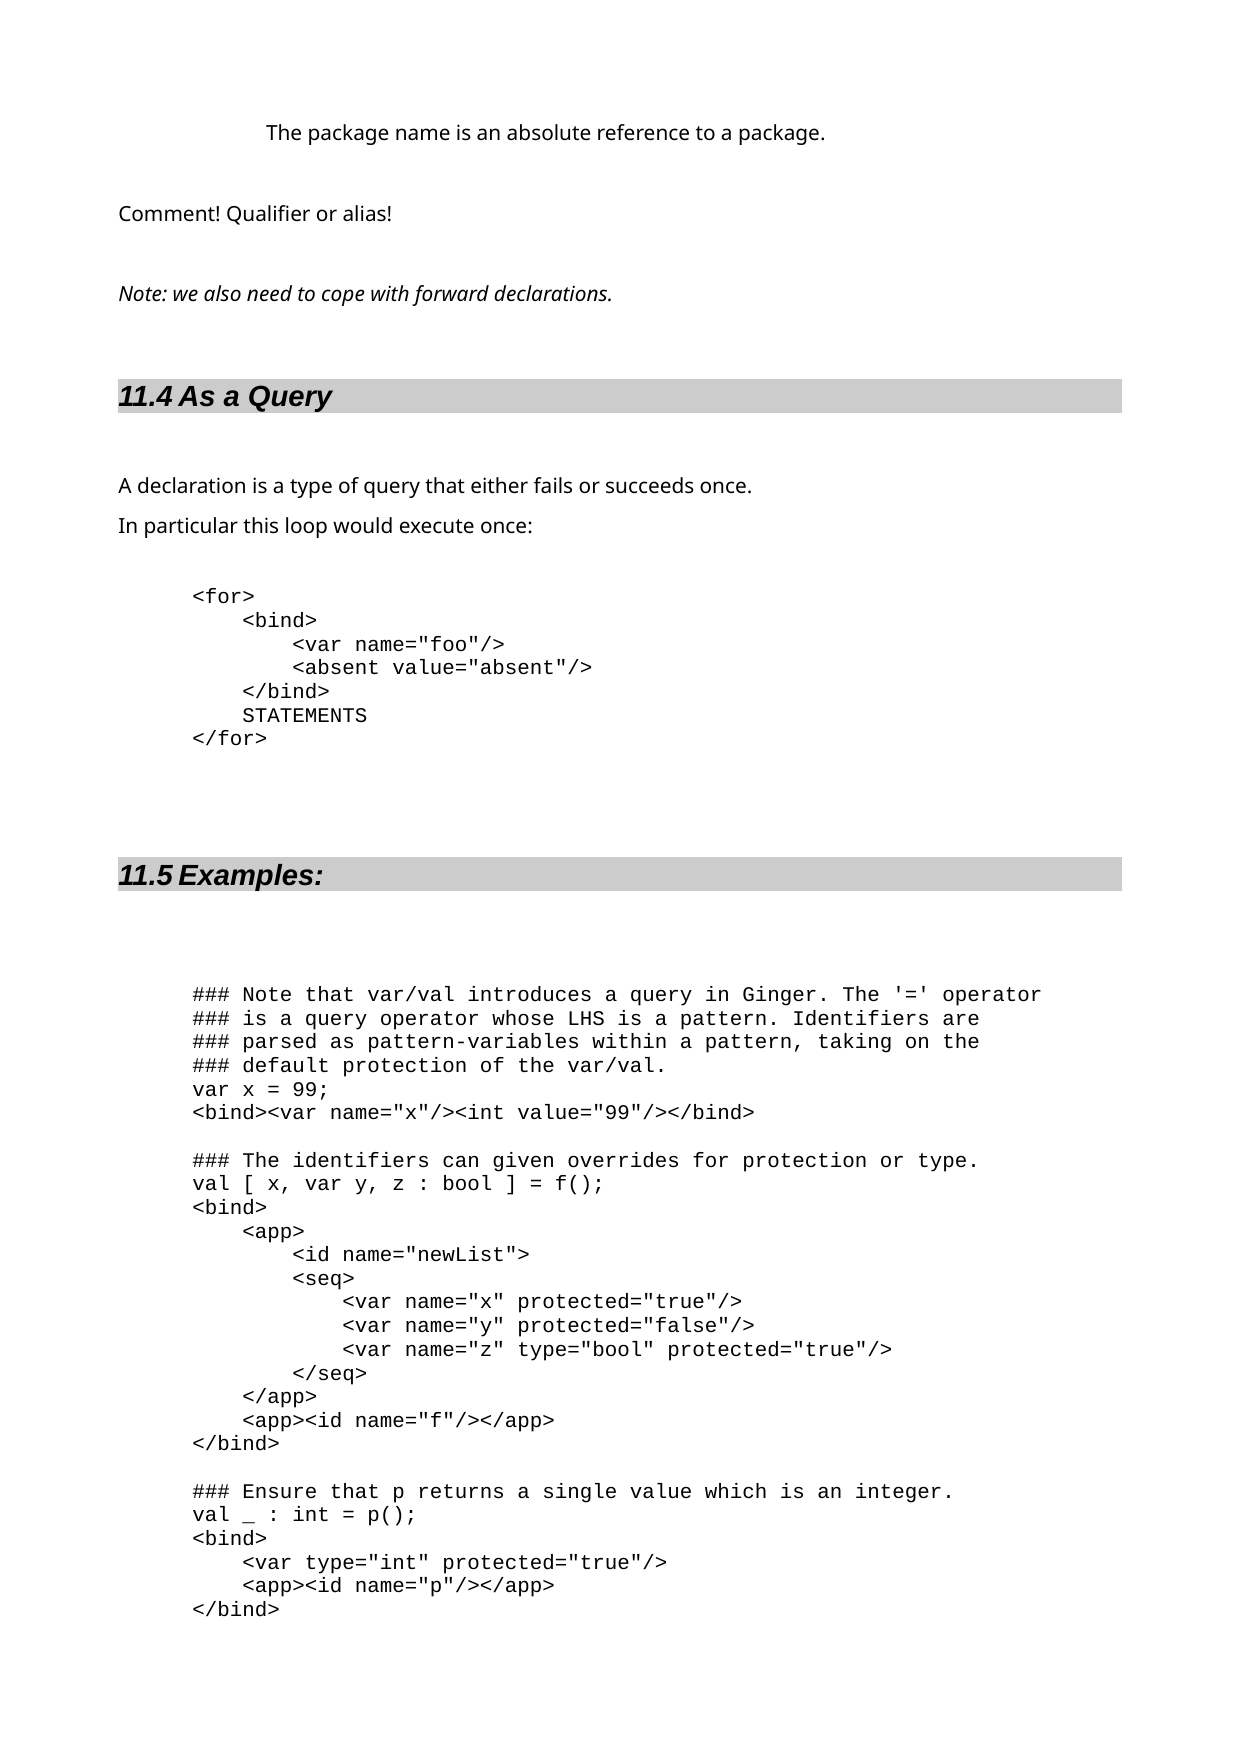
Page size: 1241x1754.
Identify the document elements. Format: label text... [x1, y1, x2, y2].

text Note: we also need to cope with forward declarations. [118, 279, 1122, 308]
subtitle Examples: [118, 857, 1122, 891]
text </bind> [192, 1433, 1122, 1457]
text In particular this loop would execute once: [118, 512, 1122, 540]
text STATEMENTS [192, 704, 1122, 728]
text <bind> [192, 1197, 1122, 1221]
subtitle As a Query [118, 379, 1122, 413]
text val [ x, var y, z : bool ] = f(); [192, 1173, 1122, 1197]
text <bind> [192, 1528, 1122, 1552]
text ### is a query operator whose LHS is a pattern. Identifiers are [192, 1008, 1122, 1031]
text var x = 99; [192, 1079, 1122, 1102]
text Comment! Qualifier or alias! [118, 199, 1122, 227]
text <var name="y" protected="false"/> [192, 1315, 1122, 1339]
text <for> [192, 586, 1122, 610]
text The package name is an absolute reference to a package. [266, 118, 1122, 147]
text ### Note that var/val introduces a query in Ginger. The '=' operator [192, 984, 1122, 1008]
text <bind><var name="x"/><int value="99"/></bind> [192, 1102, 1122, 1126]
text <var name="x" protected="true"/> [192, 1292, 1122, 1315]
text ### default protection of the var/val. [192, 1055, 1122, 1079]
text <var type="int" protected="true"/> [192, 1552, 1122, 1575]
text <absent value="absent"/> [192, 657, 1122, 681]
text <id name="newList"> [192, 1244, 1122, 1268]
text <seq> [192, 1268, 1122, 1292]
text val _ : int = p(); [192, 1504, 1122, 1528]
text </for> [192, 728, 1122, 752]
text <bind> [192, 610, 1122, 634]
text </app> [192, 1386, 1122, 1410]
text ### The identifiers can given overrides for protection or type. [192, 1150, 1122, 1173]
text <app> [192, 1221, 1122, 1244]
text <app><id name="p"/></app> [192, 1575, 1122, 1599]
text </seq> [192, 1362, 1122, 1386]
text ### Ensure that p returns a single value which is an integer. [192, 1481, 1122, 1504]
text </bind> [192, 1599, 1122, 1623]
text <app><id name="f"/></app> [192, 1410, 1122, 1433]
text ### parsed as pattern-variables within a pattern, taking on the [192, 1031, 1122, 1055]
text <var name="z" type="bool" protected="true"/> [192, 1339, 1122, 1362]
text </bind> [192, 681, 1122, 704]
text A declaration is a type of query that either fails or succeeds once. [118, 471, 1122, 500]
text <var name="foo"/> [192, 634, 1122, 657]
